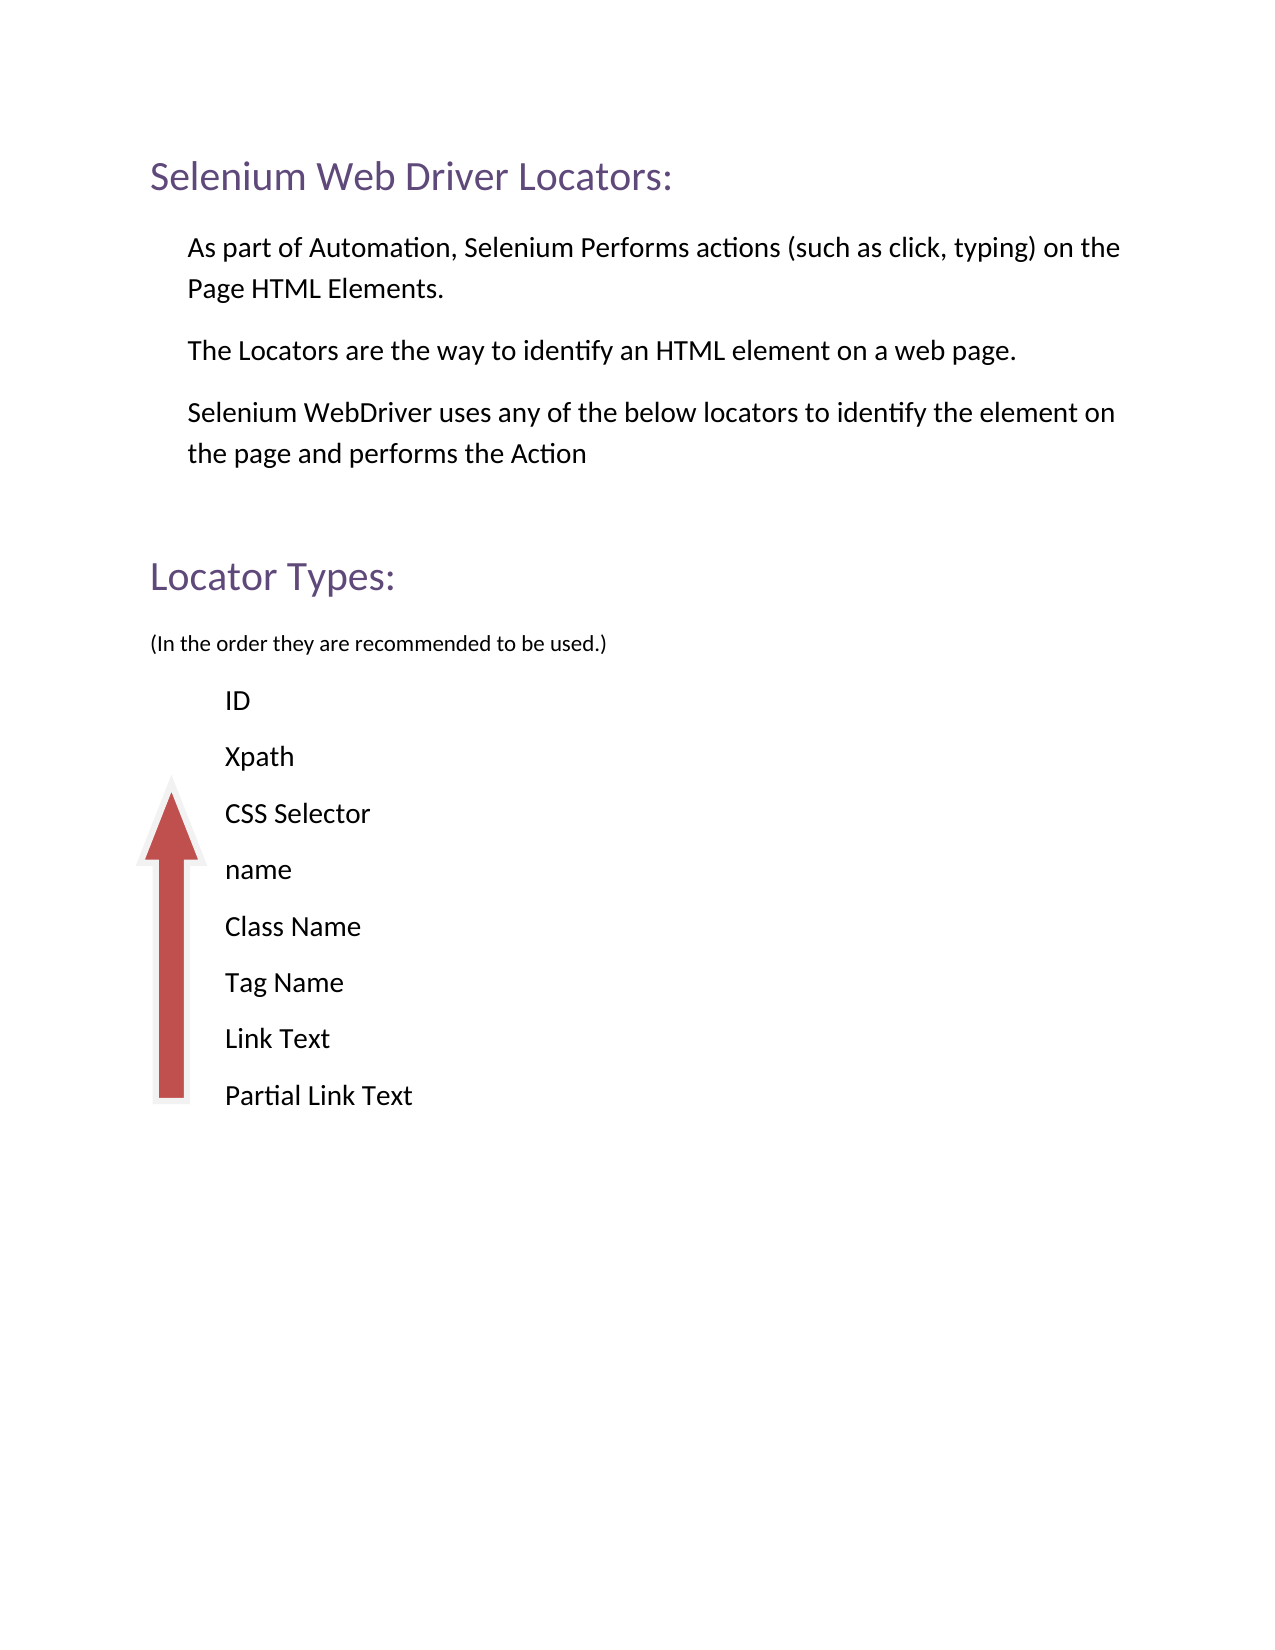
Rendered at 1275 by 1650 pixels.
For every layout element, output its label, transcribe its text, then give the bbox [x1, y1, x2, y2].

text ID [150, 682, 1125, 717]
text The Locators are the way to identify an HTML element on a web page. [187, 332, 1125, 368]
text As part of Automation, Selenium Performs actions (such as click, typing) on the Page HTML Elements. [187, 229, 1125, 306]
text name [191, 851, 1125, 887]
text Link Text [191, 1021, 1125, 1056]
text Tag Name [191, 964, 1125, 1000]
text Class Name [191, 908, 1125, 943]
text (In the order they are recommended to be used.) [150, 629, 1125, 657]
text Partial Link Text [150, 1077, 1125, 1113]
text Selenium WebDriver uses any of the below locators to identify the element on the page and performs the Action [187, 394, 1125, 470]
text Locator Types: [150, 549, 1125, 600]
text Xpath [150, 738, 1125, 774]
text [150, 795, 163, 826]
text Selenium Web Driver Locators: [150, 150, 1125, 201]
text CSS Selector [180, 795, 1125, 830]
